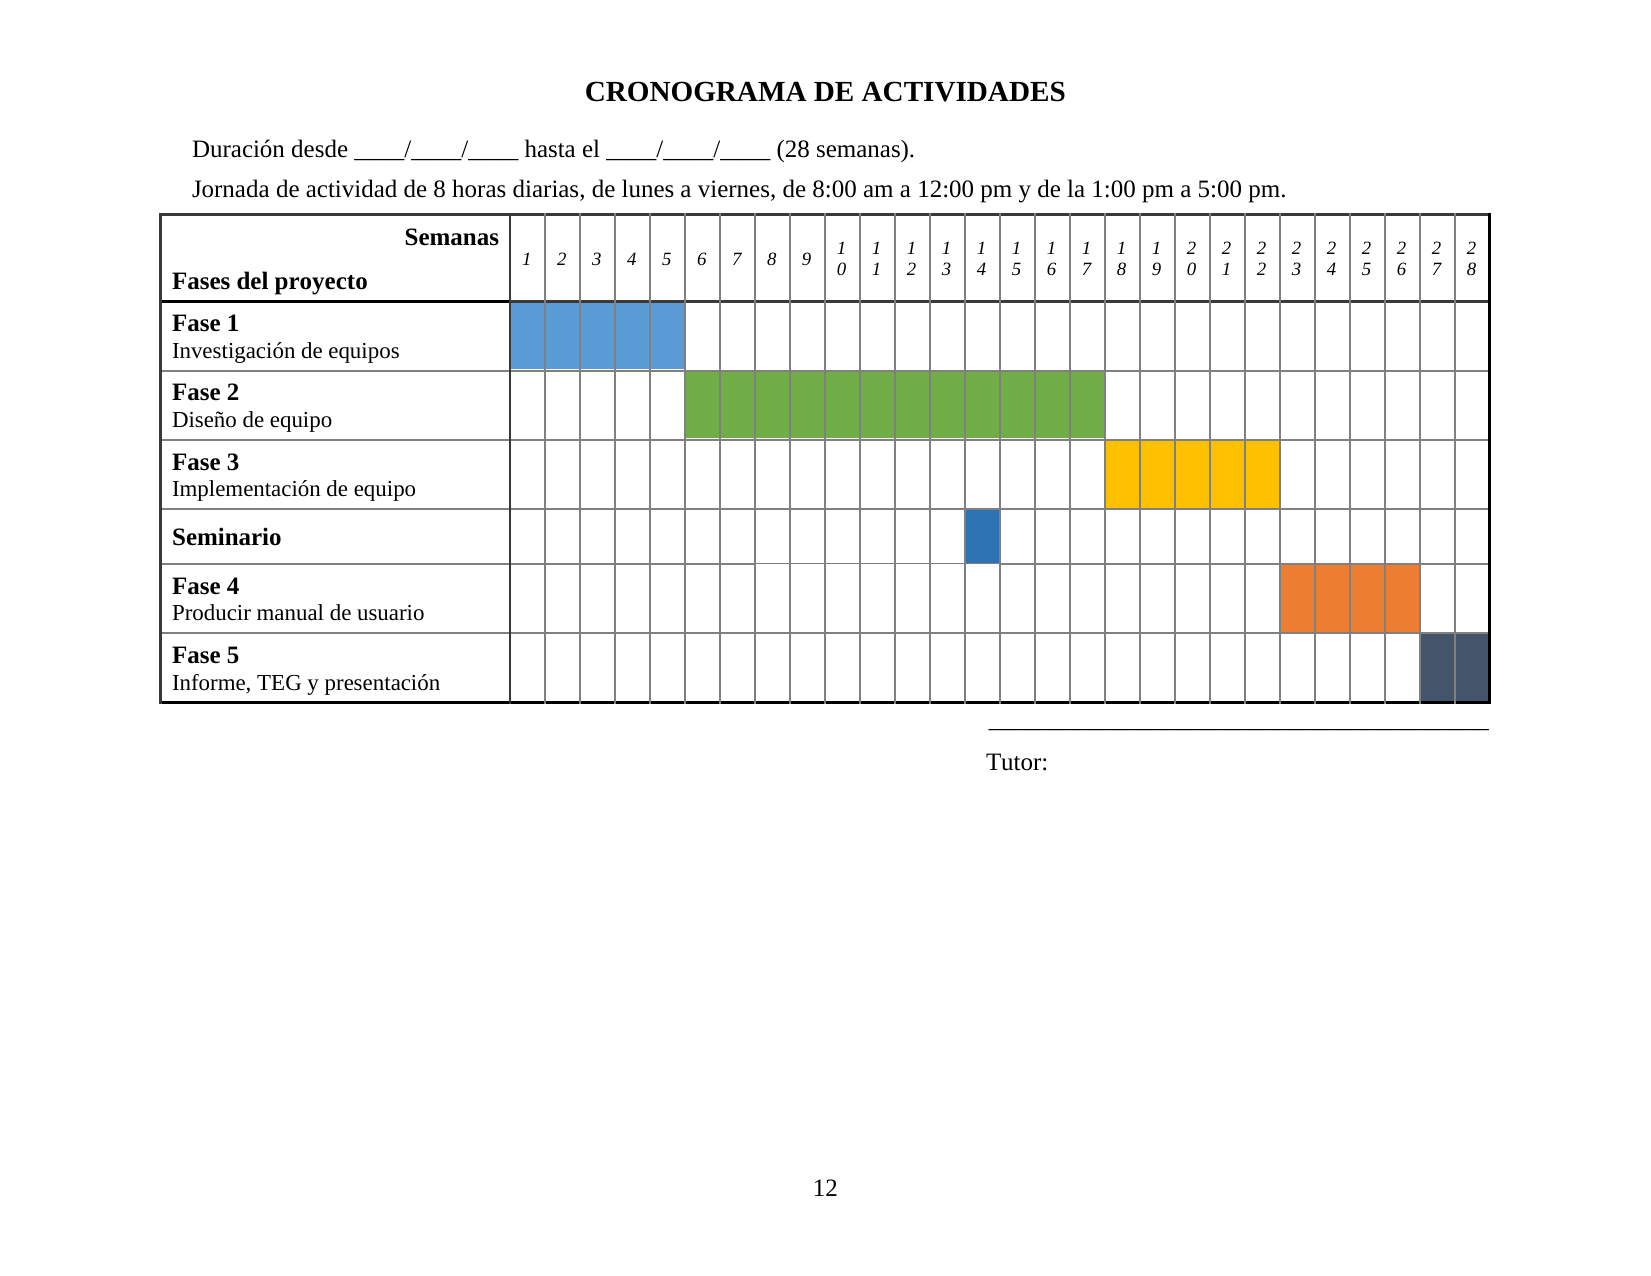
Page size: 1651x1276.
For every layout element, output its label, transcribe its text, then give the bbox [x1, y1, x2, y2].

table_cell [1386, 634, 1419, 701]
table_cell [1211, 372, 1244, 438]
table_cell [686, 303, 719, 369]
table_cell [651, 634, 684, 701]
table_header 8 [756, 216, 789, 300]
table_cell [1036, 303, 1069, 369]
table_cell [1386, 565, 1419, 632]
table_cell [511, 634, 544, 701]
table_cell [1351, 565, 1384, 632]
table_cell [966, 564, 999, 632]
table_cell [1246, 565, 1279, 632]
table_cell [1106, 510, 1139, 563]
table_cell [581, 372, 614, 438]
table_cell [581, 303, 614, 369]
table_cell [931, 441, 964, 508]
table_header 14 [966, 216, 999, 300]
table_cell [826, 564, 859, 632]
table_cell [1456, 372, 1488, 438]
table_cell [1281, 565, 1314, 632]
table_cell [1421, 303, 1454, 369]
table_cell [1071, 303, 1104, 369]
table_cell [1281, 303, 1314, 369]
table_header 11 [861, 216, 894, 300]
text CRONOGRAMA DE ACTIVIDADES [118, 74, 1532, 107]
table_header ________________________________________ Tutor: [862, 704, 1615, 790]
table_cell [686, 565, 719, 632]
table_header 17 [1071, 216, 1104, 300]
table_cell [826, 510, 859, 563]
table_cell [896, 510, 929, 563]
table_cell [616, 372, 649, 438]
table_cell [1316, 441, 1349, 508]
table_cell [1071, 565, 1104, 632]
table_cell [1036, 441, 1069, 508]
table_cell [1386, 510, 1419, 563]
table_cell [1421, 565, 1454, 632]
table_cell [581, 441, 614, 508]
table_header 13 [931, 216, 964, 300]
table_cell [1211, 565, 1244, 632]
table_cell [966, 372, 999, 438]
table_cell [1141, 303, 1174, 369]
table_cell [861, 634, 894, 701]
table_cell [581, 510, 614, 563]
table_header 3 [581, 216, 614, 300]
table_cell [616, 303, 649, 369]
table_cell [756, 564, 789, 632]
table_cell Fase 1 Investigación de equipos [162, 303, 509, 369]
table_cell [1246, 372, 1279, 438]
table_cell [1246, 441, 1279, 508]
table_cell [686, 510, 719, 563]
table_cell [756, 510, 789, 563]
table_cell [651, 441, 684, 508]
table_cell [1176, 372, 1209, 438]
table_cell [1351, 372, 1384, 438]
table_cell [546, 441, 579, 508]
table_cell Fase 2 Diseño de equipo [162, 372, 509, 438]
table_cell [1036, 372, 1069, 438]
table_header 4 [616, 216, 649, 300]
table_cell [721, 565, 754, 632]
table_cell [1141, 441, 1174, 508]
table_cell [1036, 510, 1069, 563]
table_cell [1001, 510, 1034, 563]
table_cell [931, 372, 964, 438]
table_header 23 [1281, 216, 1314, 300]
table_cell [1141, 510, 1174, 563]
table_cell [1001, 565, 1034, 632]
table_cell [616, 565, 649, 632]
table_cell [1281, 441, 1314, 508]
table_header 25 [1351, 216, 1384, 300]
table_cell [966, 510, 999, 563]
table_cell [1001, 441, 1034, 508]
table_cell [1001, 372, 1034, 438]
table_cell [1351, 441, 1384, 508]
table_cell [511, 441, 544, 508]
table_cell [616, 510, 649, 563]
table_cell [1141, 634, 1174, 701]
table_cell [686, 634, 719, 701]
table_cell [896, 564, 929, 632]
table_cell Fase 5 Informe, TEG y presentación [162, 634, 509, 701]
table_cell [511, 510, 544, 563]
table_cell [1456, 510, 1488, 563]
table_cell [511, 303, 544, 369]
table_header 28 [1456, 216, 1488, 300]
table_cell [1386, 372, 1419, 438]
table_header 21 [1211, 216, 1244, 300]
table_header 27 [1421, 216, 1454, 300]
table_cell [896, 303, 929, 369]
table_cell [1316, 372, 1349, 438]
table_cell [1456, 634, 1488, 701]
table_cell [756, 441, 789, 508]
table_cell [1456, 303, 1488, 369]
table_cell [721, 510, 754, 563]
table_cell [1106, 634, 1139, 701]
text Duración desde ____/____/____ hasta el ____/____/____ (28 semanas). [192, 134, 1532, 163]
table_cell [931, 510, 964, 563]
table_cell [581, 634, 614, 701]
table_header 2 [546, 216, 579, 300]
table_header 18 [1106, 216, 1139, 300]
table_cell [966, 303, 999, 369]
table_cell [1421, 510, 1454, 563]
table_cell [1316, 634, 1349, 701]
table_cell [1211, 303, 1244, 369]
table_header 16 [1036, 216, 1069, 300]
table_header 5 [651, 216, 684, 300]
table_cell [1071, 510, 1104, 563]
table_header 15 [1001, 216, 1034, 300]
table_cell Seminario [162, 510, 509, 563]
table_cell [1386, 303, 1419, 369]
table_cell [931, 564, 964, 632]
table_header 19 [1141, 216, 1174, 300]
table_header 12 [896, 216, 929, 300]
table_cell [861, 564, 894, 632]
table_cell [861, 303, 894, 369]
table_cell [721, 372, 754, 438]
table_cell [826, 372, 859, 438]
table_cell [1421, 441, 1454, 508]
table_header Semanas [162, 216, 509, 257]
text Jornada de actividad de 8 horas diarias, de lunes a viernes, de 8:00 am a 12:00 pm y de la 1:00 pm a 5:00 pm. [192, 174, 1532, 202]
table_header 20 [1176, 216, 1209, 300]
table_header 24 [1316, 216, 1349, 300]
table_cell [791, 510, 824, 563]
table_header ________________________________________ Br. Jose A. Arias B. [1615, 704, 1650, 790]
table_cell [721, 303, 754, 369]
table_header 22 [1246, 216, 1279, 300]
table_cell [511, 565, 544, 632]
table_cell [1106, 565, 1139, 632]
table_cell [826, 303, 859, 369]
table_cell [826, 441, 859, 508]
table_cell [1106, 372, 1139, 438]
table_cell [581, 565, 614, 632]
table_cell [1176, 510, 1209, 563]
table_cell [1281, 372, 1314, 438]
table_cell [651, 565, 684, 632]
table_cell [1036, 565, 1069, 632]
table_header 7 [721, 216, 754, 300]
table_cell [546, 303, 579, 369]
table_cell [861, 372, 894, 438]
table_cell [931, 303, 964, 369]
table_cell [966, 441, 999, 508]
table_header 9 [791, 216, 824, 300]
table_cell [861, 510, 894, 563]
table_cell [1281, 510, 1314, 563]
table_cell [1001, 303, 1034, 369]
table_cell [616, 634, 649, 701]
table_cell [756, 372, 789, 438]
table_cell [966, 634, 999, 701]
table_cell [1211, 441, 1244, 508]
table_cell [756, 634, 789, 701]
table_cell [1001, 634, 1034, 701]
table_cell Fase 4 Producir manual de usuario [162, 565, 509, 632]
table_cell [546, 372, 579, 438]
table_cell [1071, 372, 1104, 438]
table_cell [861, 441, 894, 508]
table_cell [651, 372, 684, 438]
table_cell [1246, 303, 1279, 369]
table_cell [791, 564, 824, 632]
table_cell [1106, 303, 1139, 369]
table_cell [651, 303, 684, 369]
table_cell [1036, 634, 1069, 701]
table_cell [1351, 303, 1384, 369]
table_cell [896, 634, 929, 701]
table_cell [546, 565, 579, 632]
table_cell [686, 441, 719, 508]
table_cell [896, 372, 929, 438]
table_cell [756, 303, 789, 369]
table_cell [721, 634, 754, 701]
table_cell [791, 634, 824, 701]
table_cell [1176, 303, 1209, 369]
table_cell [1176, 565, 1209, 632]
table_cell [546, 634, 579, 701]
table_cell [686, 372, 719, 438]
table_cell [1421, 634, 1454, 701]
table_cell [826, 634, 859, 701]
table_cell Fases del proyecto [162, 257, 509, 300]
table_header 1 [511, 216, 544, 300]
table_cell [1316, 510, 1349, 563]
table_cell [1386, 441, 1419, 508]
table_cell [1141, 565, 1174, 632]
table_cell [1246, 634, 1279, 701]
table_cell [1421, 372, 1454, 438]
table_cell [1281, 634, 1314, 701]
table_cell [1071, 634, 1104, 701]
table_cell [546, 510, 579, 563]
table_cell Fase 3 Implementación de equipo [162, 441, 509, 508]
table_cell [511, 372, 544, 438]
table_cell [1316, 565, 1349, 632]
table_cell [791, 303, 824, 369]
table_cell [931, 634, 964, 701]
table_cell [791, 372, 824, 438]
table_cell [1176, 441, 1209, 508]
table_cell [1246, 510, 1279, 563]
table_cell [896, 441, 929, 508]
table_cell [616, 441, 649, 508]
table_header 10 [826, 216, 859, 300]
table_cell [1071, 441, 1104, 508]
table_cell [721, 441, 754, 508]
table_cell [1351, 510, 1384, 563]
table_cell [1211, 634, 1244, 701]
table_cell [1176, 634, 1209, 701]
table_header 26 [1386, 216, 1419, 300]
table_cell [651, 510, 684, 563]
table_cell [791, 441, 824, 508]
table_cell [1456, 565, 1488, 632]
table_cell [1141, 372, 1174, 438]
table_cell [1456, 441, 1488, 508]
table_header 6 [686, 216, 719, 300]
table_cell [1106, 441, 1139, 508]
table_cell [1211, 510, 1244, 563]
table_cell [1316, 303, 1349, 369]
table_cell [1351, 634, 1384, 701]
